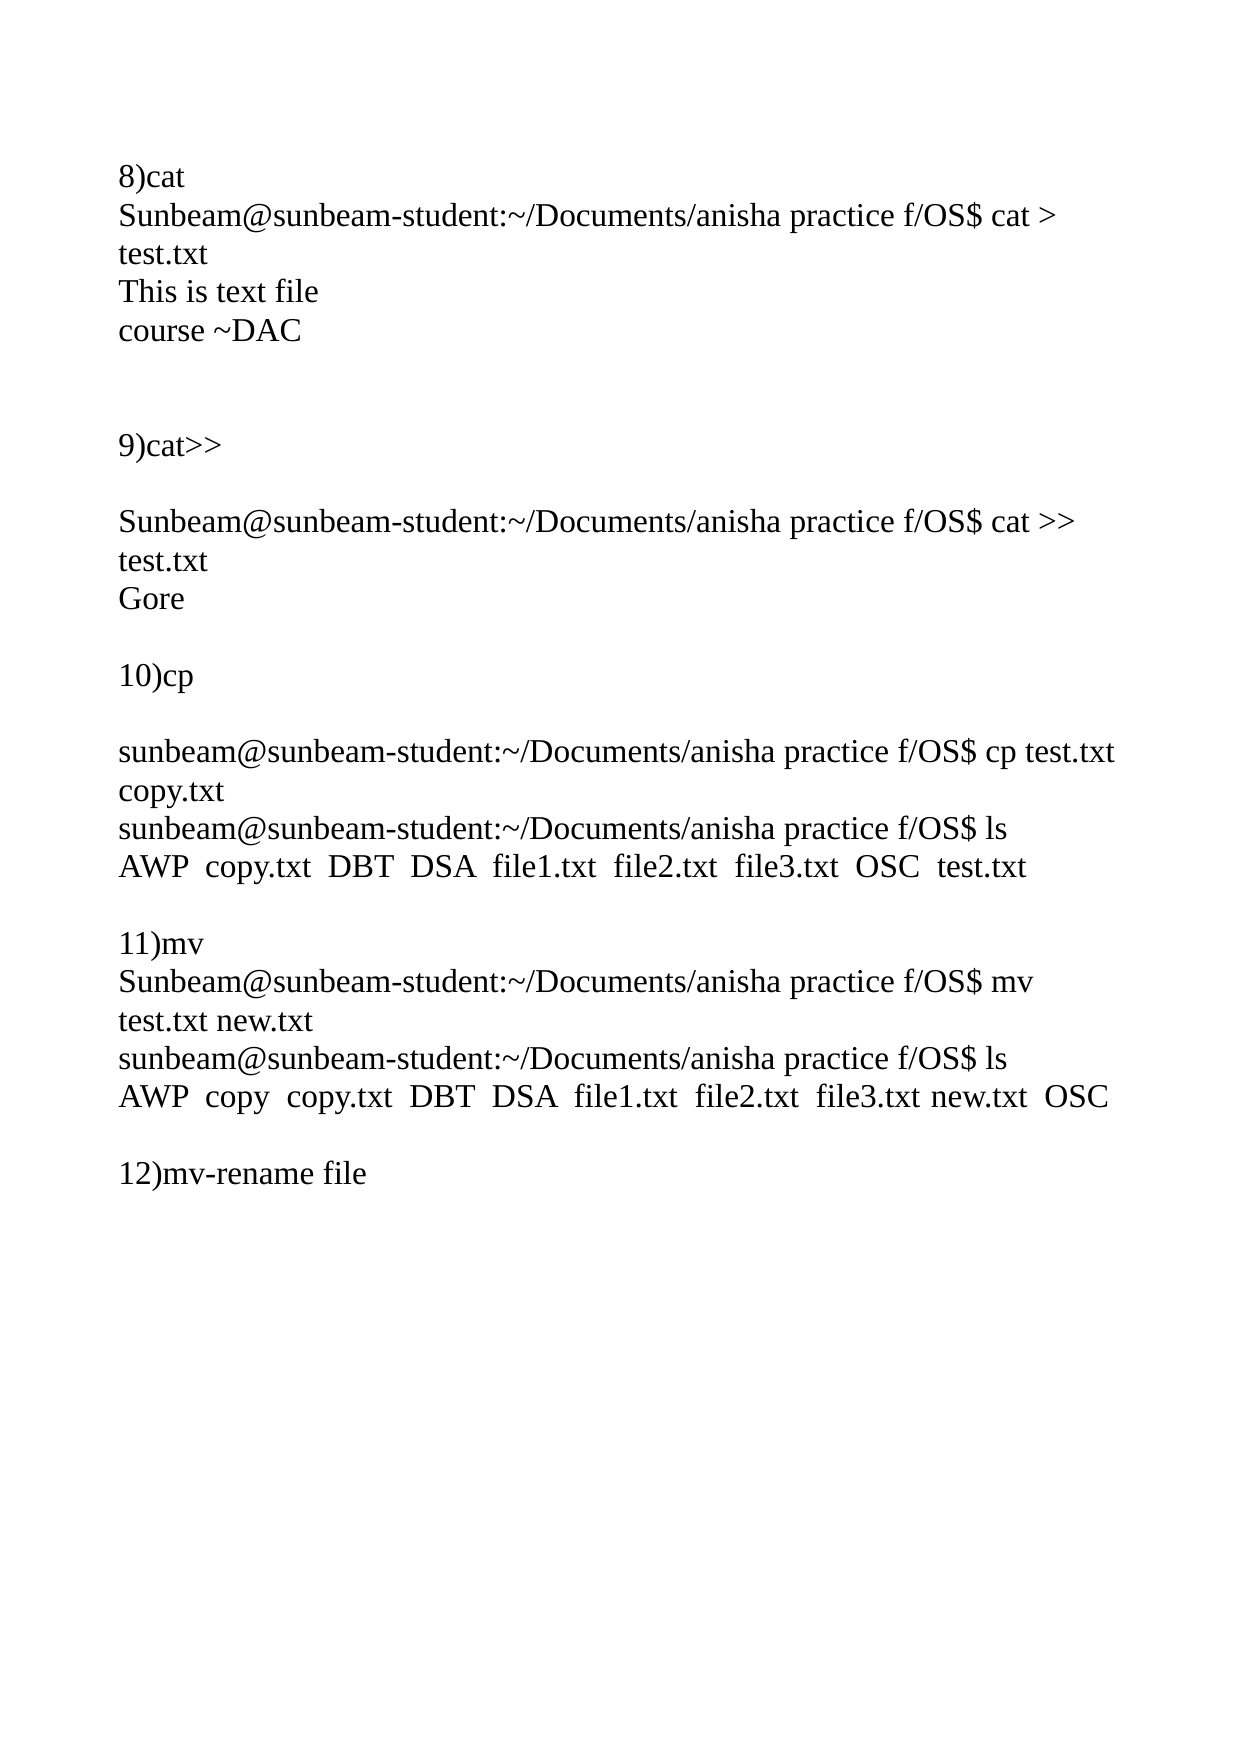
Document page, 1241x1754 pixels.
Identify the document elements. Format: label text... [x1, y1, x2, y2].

text This is text file [118, 271, 1122, 310]
text 8)cat [118, 156, 1122, 195]
text 9)cat>> [118, 425, 1122, 463]
text sunbeam@sunbeam-student:~/Documents/anisha practice f/OS$ cp test.txt copy.txt [118, 731, 1122, 808]
text 11)mv [118, 923, 1122, 961]
text AWP copy.txt DBT DSA file1.txt file2.txt file3.txt OSC test.txt [118, 846, 1122, 885]
text 12)mv-rename file [118, 1153, 1122, 1191]
text Sunbeam@sunbeam-student:~/Documents/anisha practice f/OS$ cat > test.txt [118, 195, 1122, 271]
text 10)cp [118, 655, 1122, 693]
text Sunbeam@sunbeam-student:~/Documents/anisha practice f/OS$ mv test.txt new.txt [118, 961, 1122, 1038]
text sunbeam@sunbeam-student:~/Documents/anisha practice f/OS$ ls [118, 1038, 1122, 1076]
text Gore [118, 578, 1122, 616]
text AWP copy copy.txt DBT DSA file1.txt file2.txt file3.txt new.txt OSC [118, 1076, 1122, 1115]
text Sunbeam@sunbeam-student:~/Documents/anisha practice f/OS$ cat >> test.txt [118, 501, 1122, 578]
text course ~DAC [118, 310, 1122, 348]
text sunbeam@sunbeam-student:~/Documents/anisha practice f/OS$ ls [118, 808, 1122, 846]
